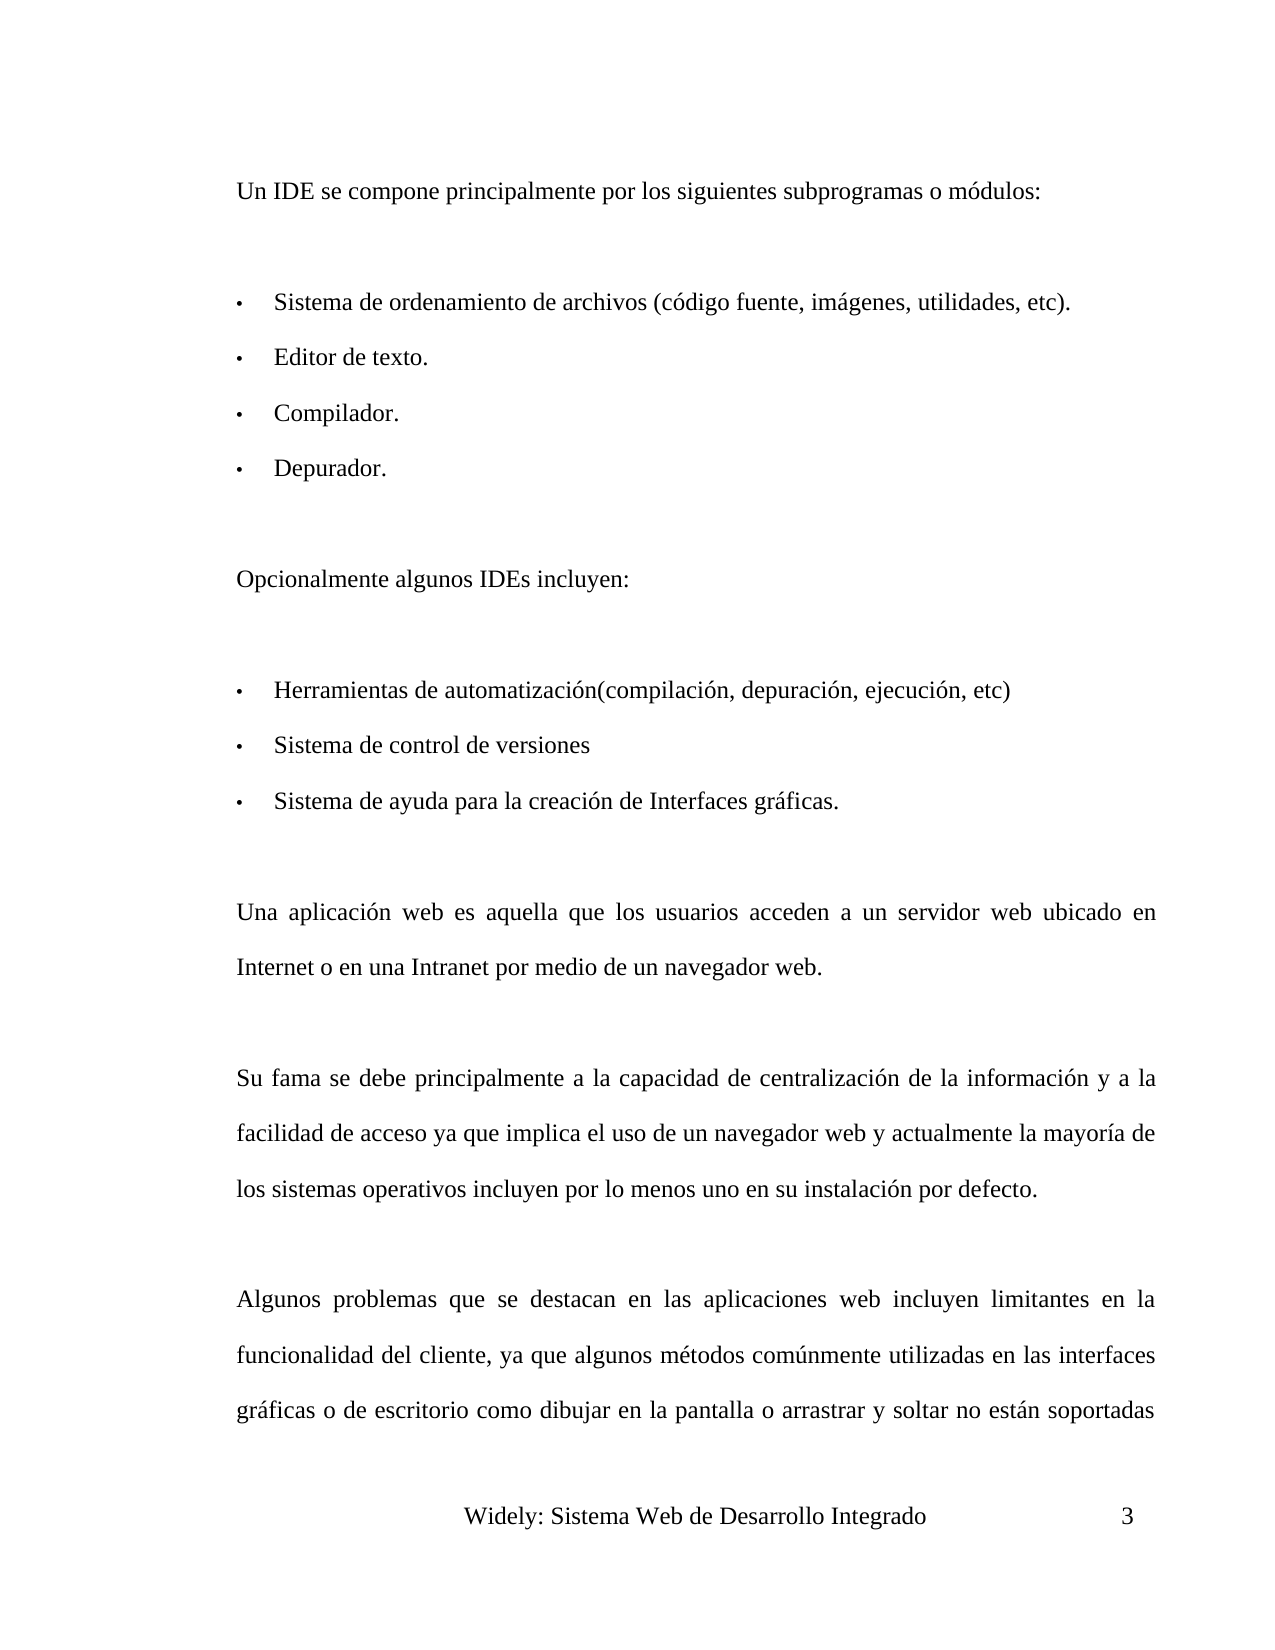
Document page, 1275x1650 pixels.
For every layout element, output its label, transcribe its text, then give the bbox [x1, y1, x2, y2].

text Opcionalmente algunos IDEs incluyen: [236, 565, 1157, 593]
list Compilador. [236, 399, 1157, 427]
list Sistema de ordenamiento de archivos (código fuente, imágenes, utilidades, etc). [236, 288, 1157, 316]
list Sistema de control de versiones [236, 731, 1157, 759]
list Depurador. [236, 454, 1157, 482]
list Editor de texto. [236, 343, 1157, 371]
list Herramientas de automatización(compilación, depuración, ejecución, etc) [236, 676, 1157, 704]
text Algunos problemas que se destacan en las aplicaciones web incluyen limitantes en la funcionalidad del cliente, ya que algunos métodos comúnmente utilizadas en las interfaces gráficas o de escritorio como dibujar en la pantalla o arrastrar y soltar no están soportadas [236, 1286, 1157, 1424]
list Sistema de ayuda para la creación de Interfaces gráficas. [236, 787, 1157, 814]
text Un IDE se compone principalmente por los siguientes subprogramas o módulos: [236, 177, 1157, 205]
text Su fama se debe principalmente a la capacidad de centralización de la información y a la facilidad de acceso ya que implica el uso de un navegador web y actualmente la mayoría de los sistemas operativos incluyen por lo menos uno en su instalación por defecto. [236, 1064, 1157, 1202]
text Una aplicación web es aquella que los usuarios acceden a un servidor web ubicado en Internet o en una Intranet por medio de un navegador web. [236, 898, 1157, 981]
